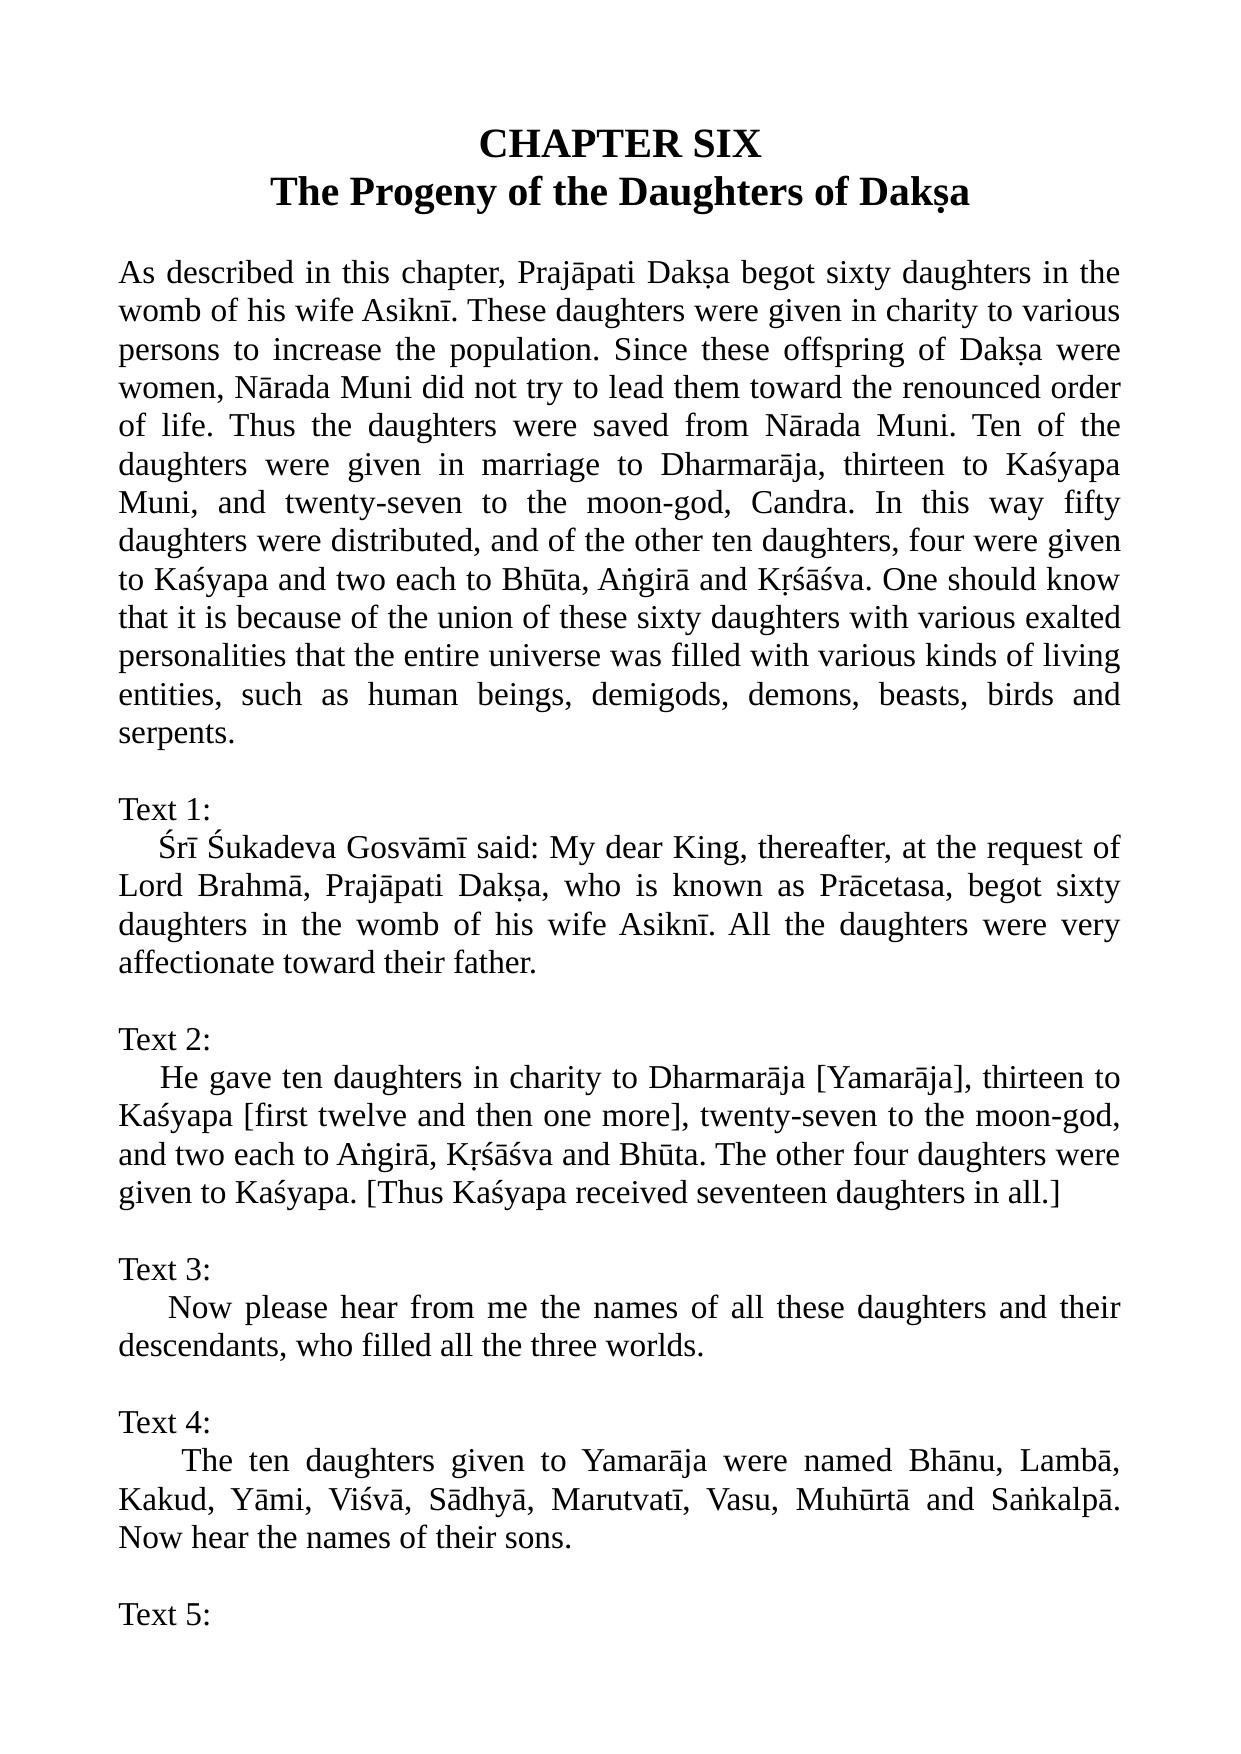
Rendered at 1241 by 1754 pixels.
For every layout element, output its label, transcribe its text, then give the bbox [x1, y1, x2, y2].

text Text 4: [118, 1402, 1122, 1441]
text Text 5: [118, 1594, 1122, 1632]
text He gave ten daughters in charity to Dharmarāja [Yamarāja], thirteen to Kaśyapa [first twelve and then one more], twenty-seven to the moon-god, and two each to Aṅgirā, Kṛśāśva and Bhūta. The other four daughters were given to Kaśyapa. [Thus Kaśyapa received seventeen daughters in all.] [118, 1057, 1122, 1211]
text Text 2: [118, 1019, 1122, 1057]
text Text 1: [118, 789, 1122, 827]
text The ten daughters given to Yamarāja were named Bhānu, Lambā, Kakud, Yāmi, Viśvā, Sādhyā, Marutvatī, Vasu, Muhūrtā and Saṅkalpā. Now hear the names of their sons. [118, 1441, 1122, 1556]
text The Progeny of the Daughters of Dakṣa [118, 166, 1122, 214]
text CHAPTER SIX [118, 118, 1122, 166]
text Now please hear from me the names of all these daughters and their descendants, who filled all the three worlds. [118, 1287, 1122, 1364]
text As described in this chapter, Prajāpati Dakṣa begot sixty daughters in the womb of his wife Asiknī. These daughters were given in charity to various persons to increase the population. Since these offspring of Dakṣa were women, Nārada Muni did not try to lead them toward the renounced order of life. Thus the daughters were saved from Nārada Muni. Ten of the daughters were given in marriage to Dharmarāja, thirteen to Kaśyapa Muni, and twenty-seven to the moon-god, Candra. In this way fifty daughters were distributed, and of the other ten daughters, four were given to Kaśyapa and two each to Bhūta, Aṅgirā and Kṛśāśva. One should know that it is because of the union of these sixty daughters with various exalted personalities that the entire universe was filled with various kinds of living entities, such as human beings, demigods, demons, beasts, birds and serpents. [118, 252, 1122, 751]
text Śrī Śukadeva Gosvāmī said: My dear King, thereafter, at the request of Lord Brahmā, Prajāpati Dakṣa, who is known as Prācetasa, begot sixty daughters in the womb of his wife Asiknī. All the daughters were very affectionate toward their father. [118, 827, 1122, 981]
text Text 3: [118, 1249, 1122, 1287]
